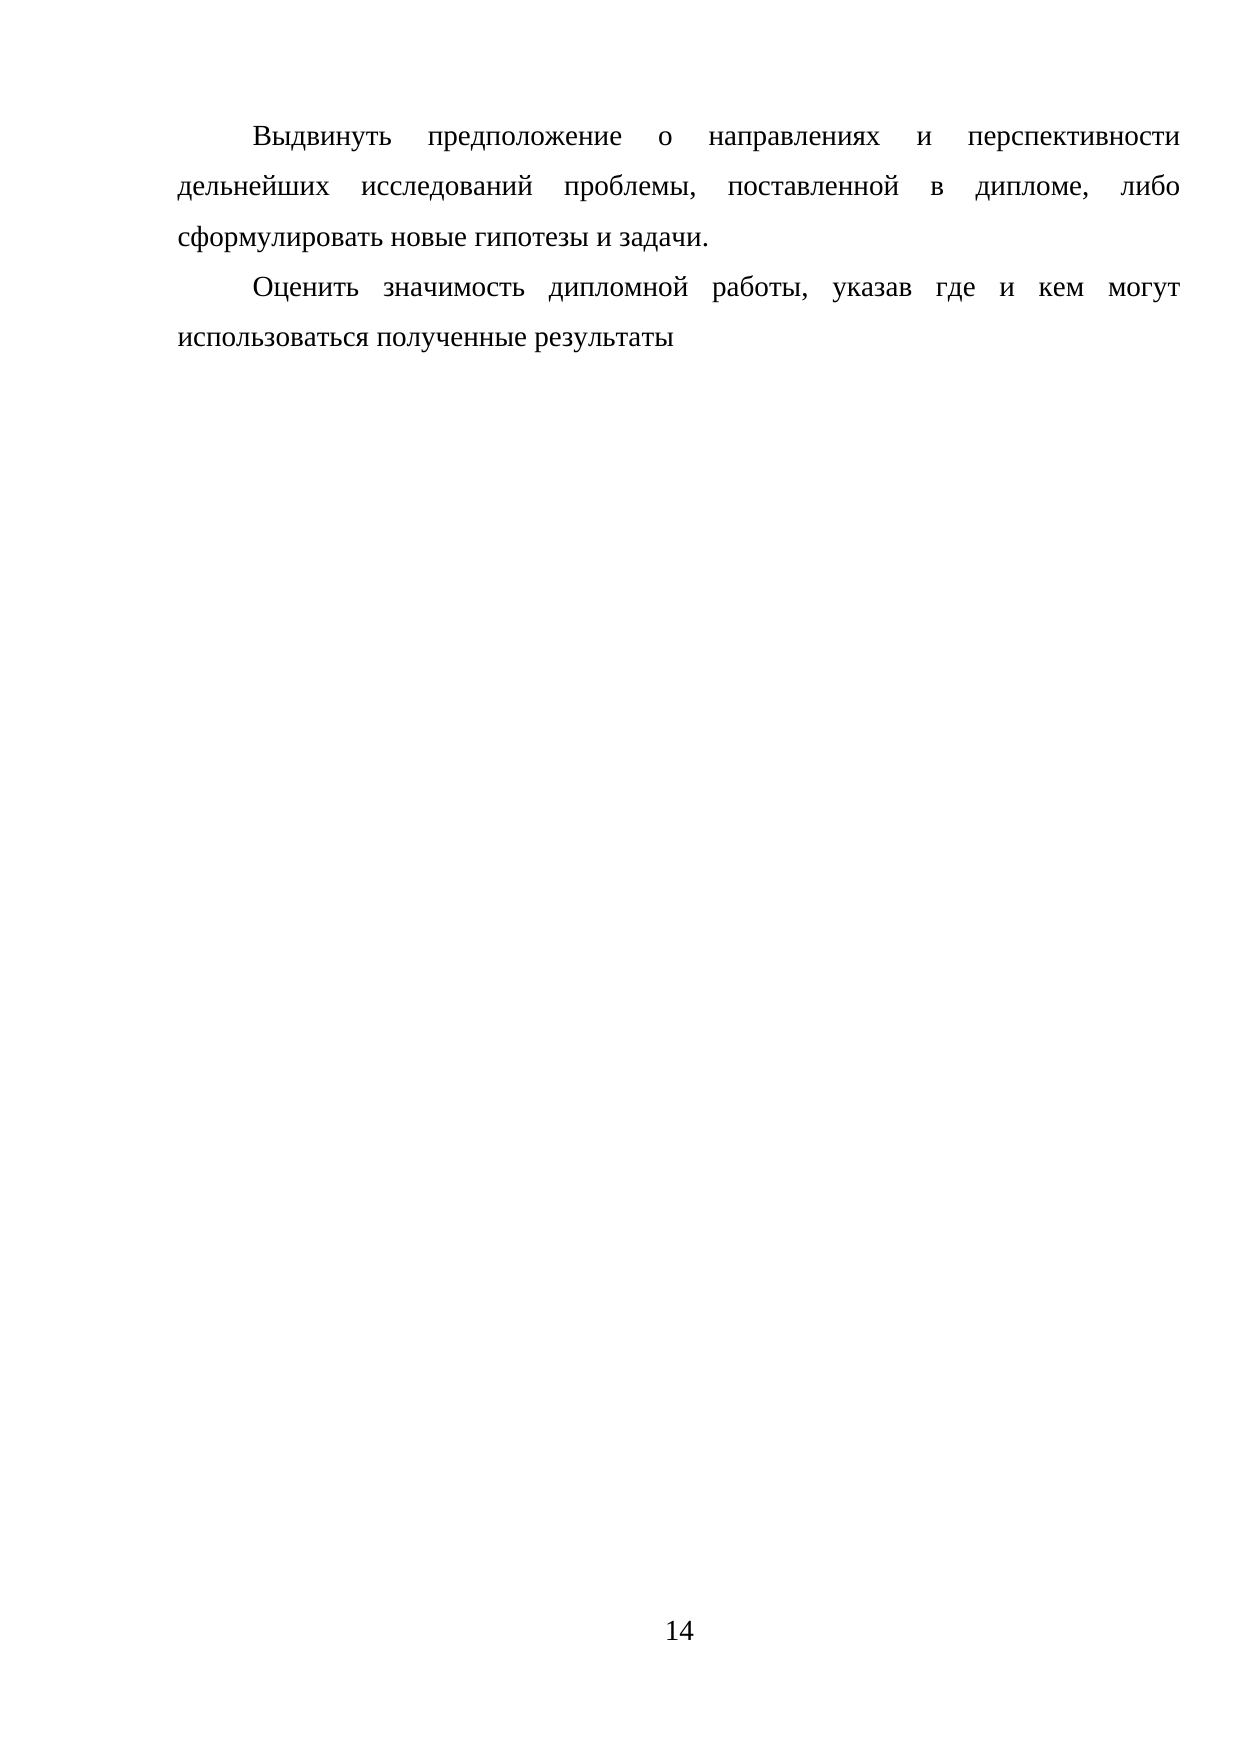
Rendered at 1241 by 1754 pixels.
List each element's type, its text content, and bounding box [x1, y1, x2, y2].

text Оценить значимость дипломной работы, указав где и кем могут использоваться полученные результаты [177, 269, 1181, 353]
text Выдвинуть предположение о направлениях и перспективности дельнейших исследований проблемы, поставленной в дипломе, либо сформулировать новые гипотезы и задачи. [177, 118, 1181, 252]
